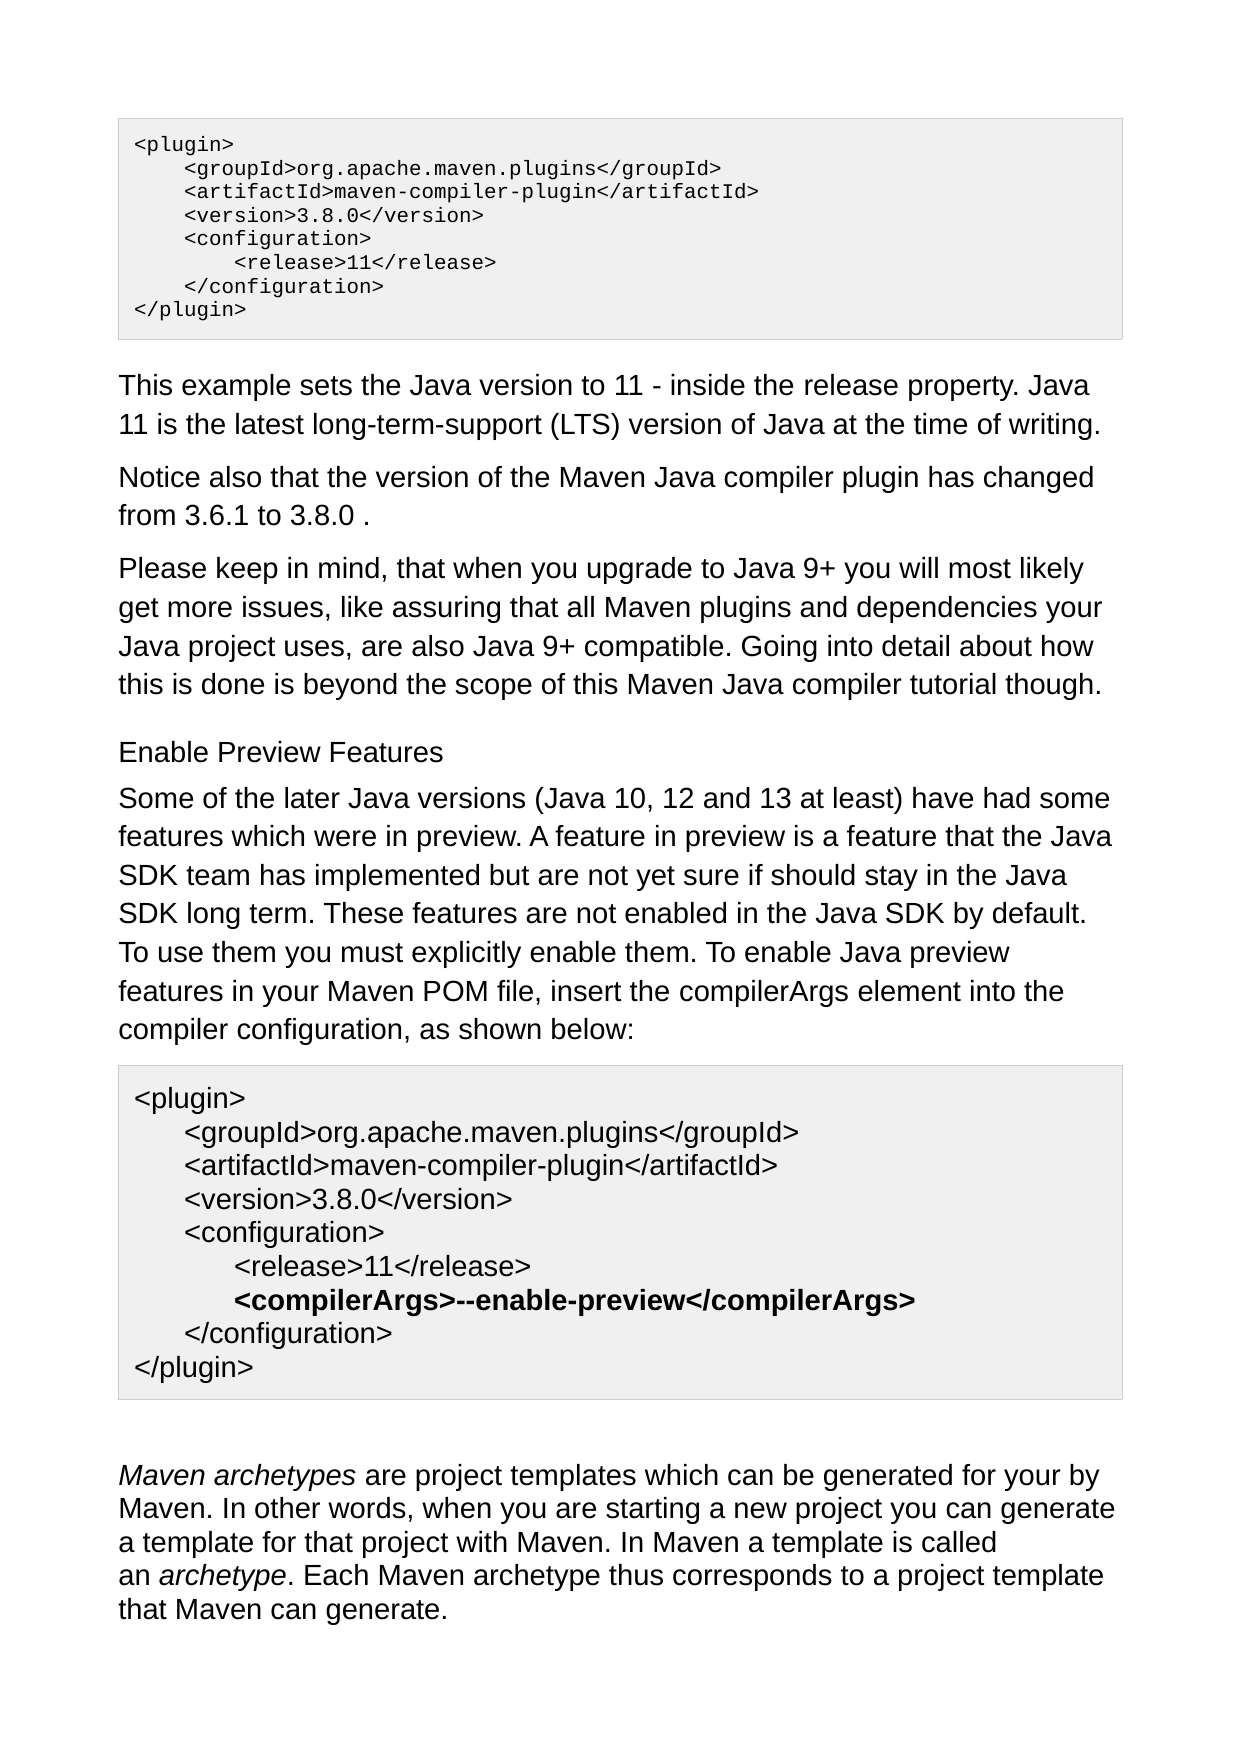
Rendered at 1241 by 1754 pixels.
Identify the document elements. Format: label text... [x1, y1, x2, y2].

text </configuration> [119, 1301, 1122, 1334]
text <artifactId>maven-compiler-plugin</artifactId> [119, 1132, 1122, 1166]
text <release>11</release> [119, 236, 1122, 260]
text <compilerArgs>--enable-preview</compilerArgs> [119, 1267, 1122, 1301]
text <groupId>org.apache.maven.plugins</groupId> [119, 142, 1122, 165]
text Notice also that the version of the Maven Java compiler plugin has changed from 3.6.1 to 3.8.0 . [118, 460, 1122, 532]
text Some of the later Java versions (Java 10, 12 and 13 at least) have had some features which were in preview. A feature in preview is a feature that the Java SDK team has implemented but are not yet sure if should stay in the Java SDK long term. These features are not enabled in the Java SDK by default. To use them you must explicitly enable them. To enable Java preview features in your Maven POM file, insert the compilerArgs element into the compiler configuration, as shown below: [118, 781, 1122, 1046]
text </plugin> [119, 284, 1122, 339]
text Please keep in mind, that when you upgrade to Java 9+ you will most likely get more issues, like assuring that all Maven plugins and dependencies your Java project uses, are also Java 9+ compatible. Going into detail about how this is done is beyond the scope of this Maven Java compiler tutorial though. [118, 552, 1122, 701]
text <plugin> [119, 119, 1122, 142]
subtitle Enable Preview Features [118, 735, 1122, 768]
text </plugin> [119, 1334, 1122, 1399]
text <version>3.8.0</version> [119, 1166, 1122, 1200]
text <plugin> [119, 1066, 1122, 1099]
text This example sets the Java version to 11 - inside the release property. Java 11 is the latest long-term-support (LTS) version of Java at the time of writing. [118, 368, 1122, 440]
text Maven archetypes are project templates which can be generated for your by Maven. In other words, when you are starting a new project you can generate a template for that project with Maven. In Maven a template is called an archetype. Each Maven archetype thus corresponds to a project template that Maven can generate. [118, 1429, 1122, 1625]
text <groupId>org.apache.maven.plugins</groupId> [119, 1099, 1122, 1132]
text <configuration> [119, 1200, 1122, 1233]
text </configuration> [119, 260, 1122, 284]
text <version>3.8.0</version> [119, 189, 1122, 213]
text <configuration> [119, 213, 1122, 236]
text <release>11</release> [119, 1233, 1122, 1267]
text <artifactId>maven-compiler-plugin</artifactId> [119, 165, 1122, 189]
